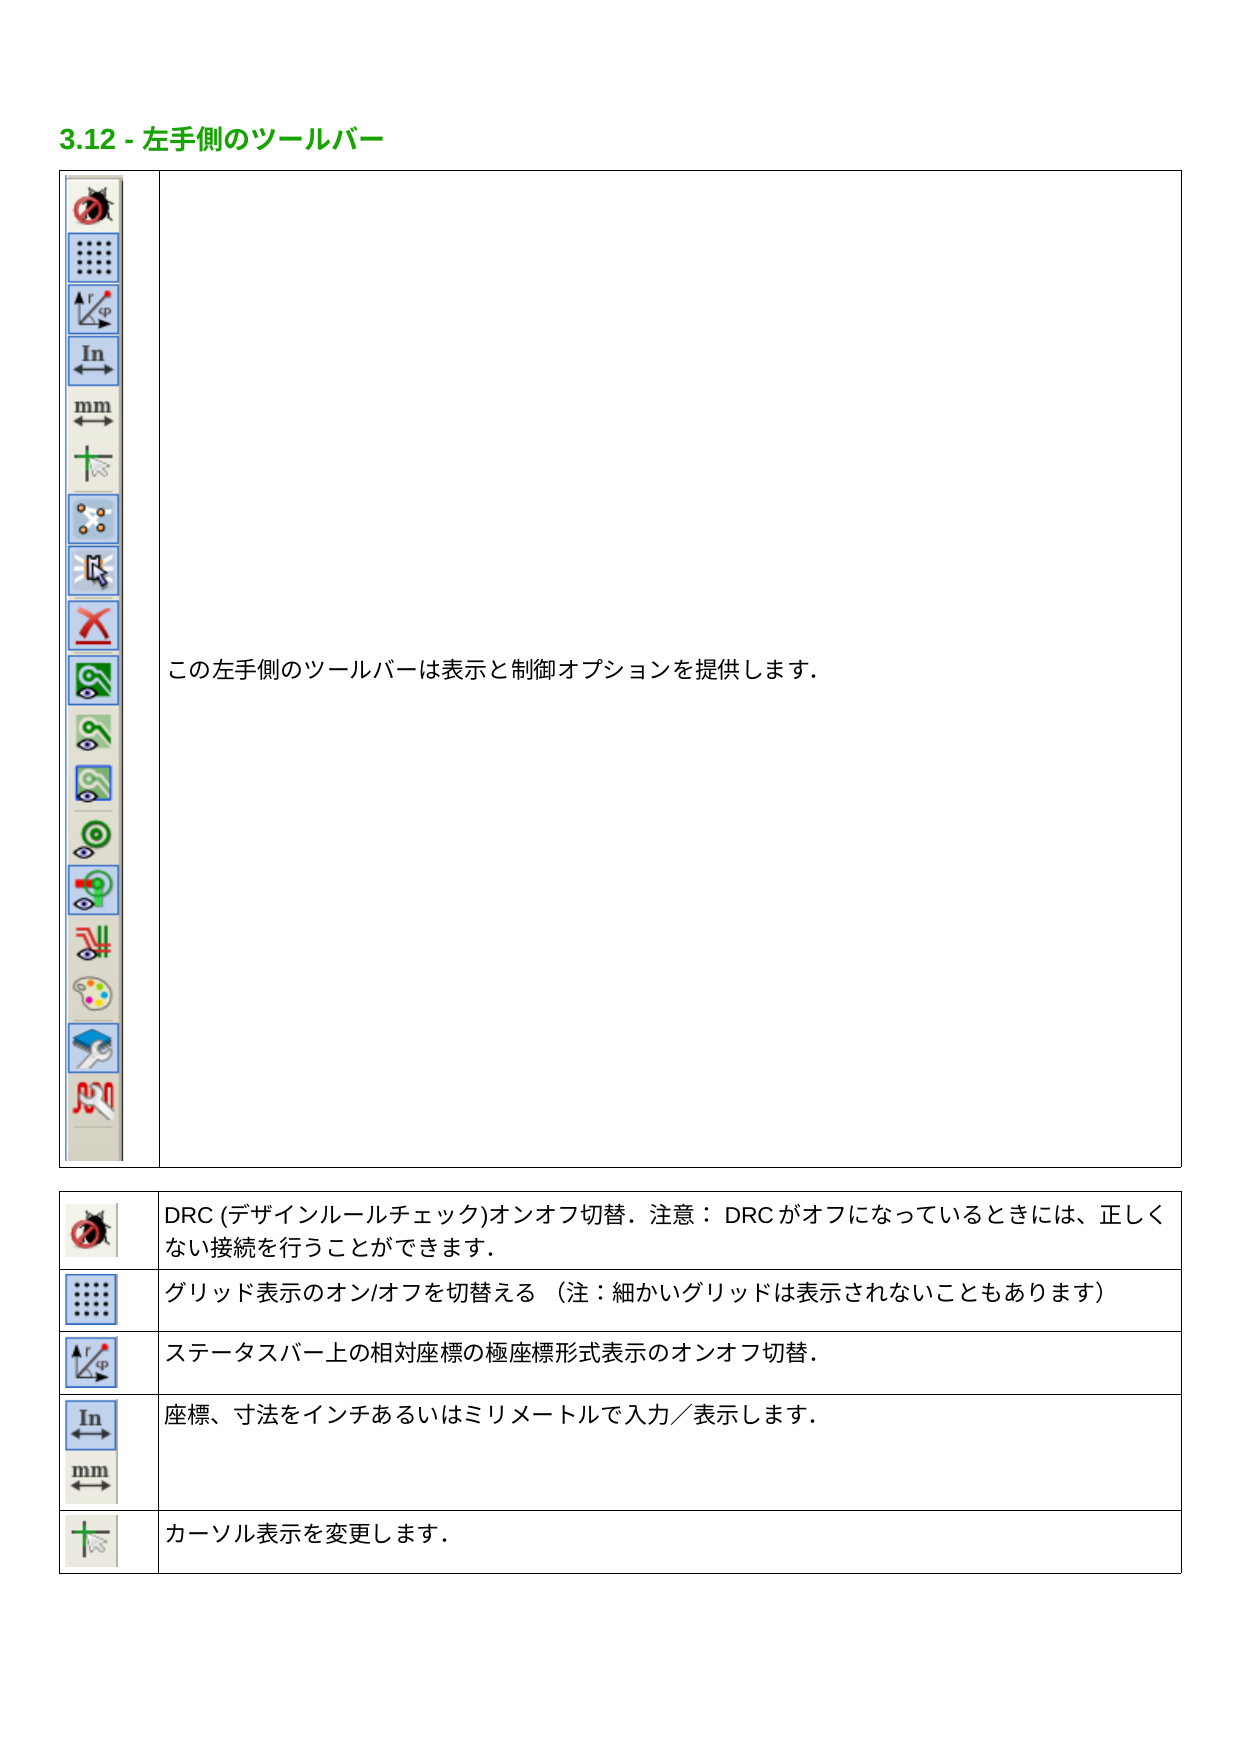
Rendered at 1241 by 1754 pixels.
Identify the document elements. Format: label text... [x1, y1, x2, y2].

table_header この左手側のツールバーは表示と制御オプションを提供します． [160, 171, 1181, 1167]
picture [64, 1515, 118, 1567]
table_header [60, 171, 159, 1167]
table_header DRC (デザインルールチェック)オンオフ切替．注意： DRCがオフになっているときには、正しくない接続を行うことができます． [159, 1192, 1181, 1269]
table_header [60, 1192, 158, 1269]
subtitle 左手側のツールバー [59, 118, 1181, 157]
picture [64, 1399, 118, 1504]
table_cell ステータスバー上の相対座標の極座標形式表示のオンオフ切替． [159, 1332, 1181, 1394]
table_cell グリッド表示のオン/オフを切替える （注：細かいグリッドは表示されないこともあります） [159, 1270, 1181, 1331]
picture [64, 1203, 118, 1257]
picture [65, 175, 124, 1161]
table_cell [60, 1395, 158, 1510]
table_cell [60, 1511, 158, 1573]
table_cell カーソル表示を変更します． [159, 1511, 1181, 1573]
picture [64, 1274, 118, 1325]
table_cell [60, 1270, 158, 1331]
table_cell 座標、寸法をインチあるいはミリメートルで入力／表示します． [159, 1395, 1181, 1510]
picture [64, 1336, 118, 1388]
table_cell [60, 1332, 158, 1394]
